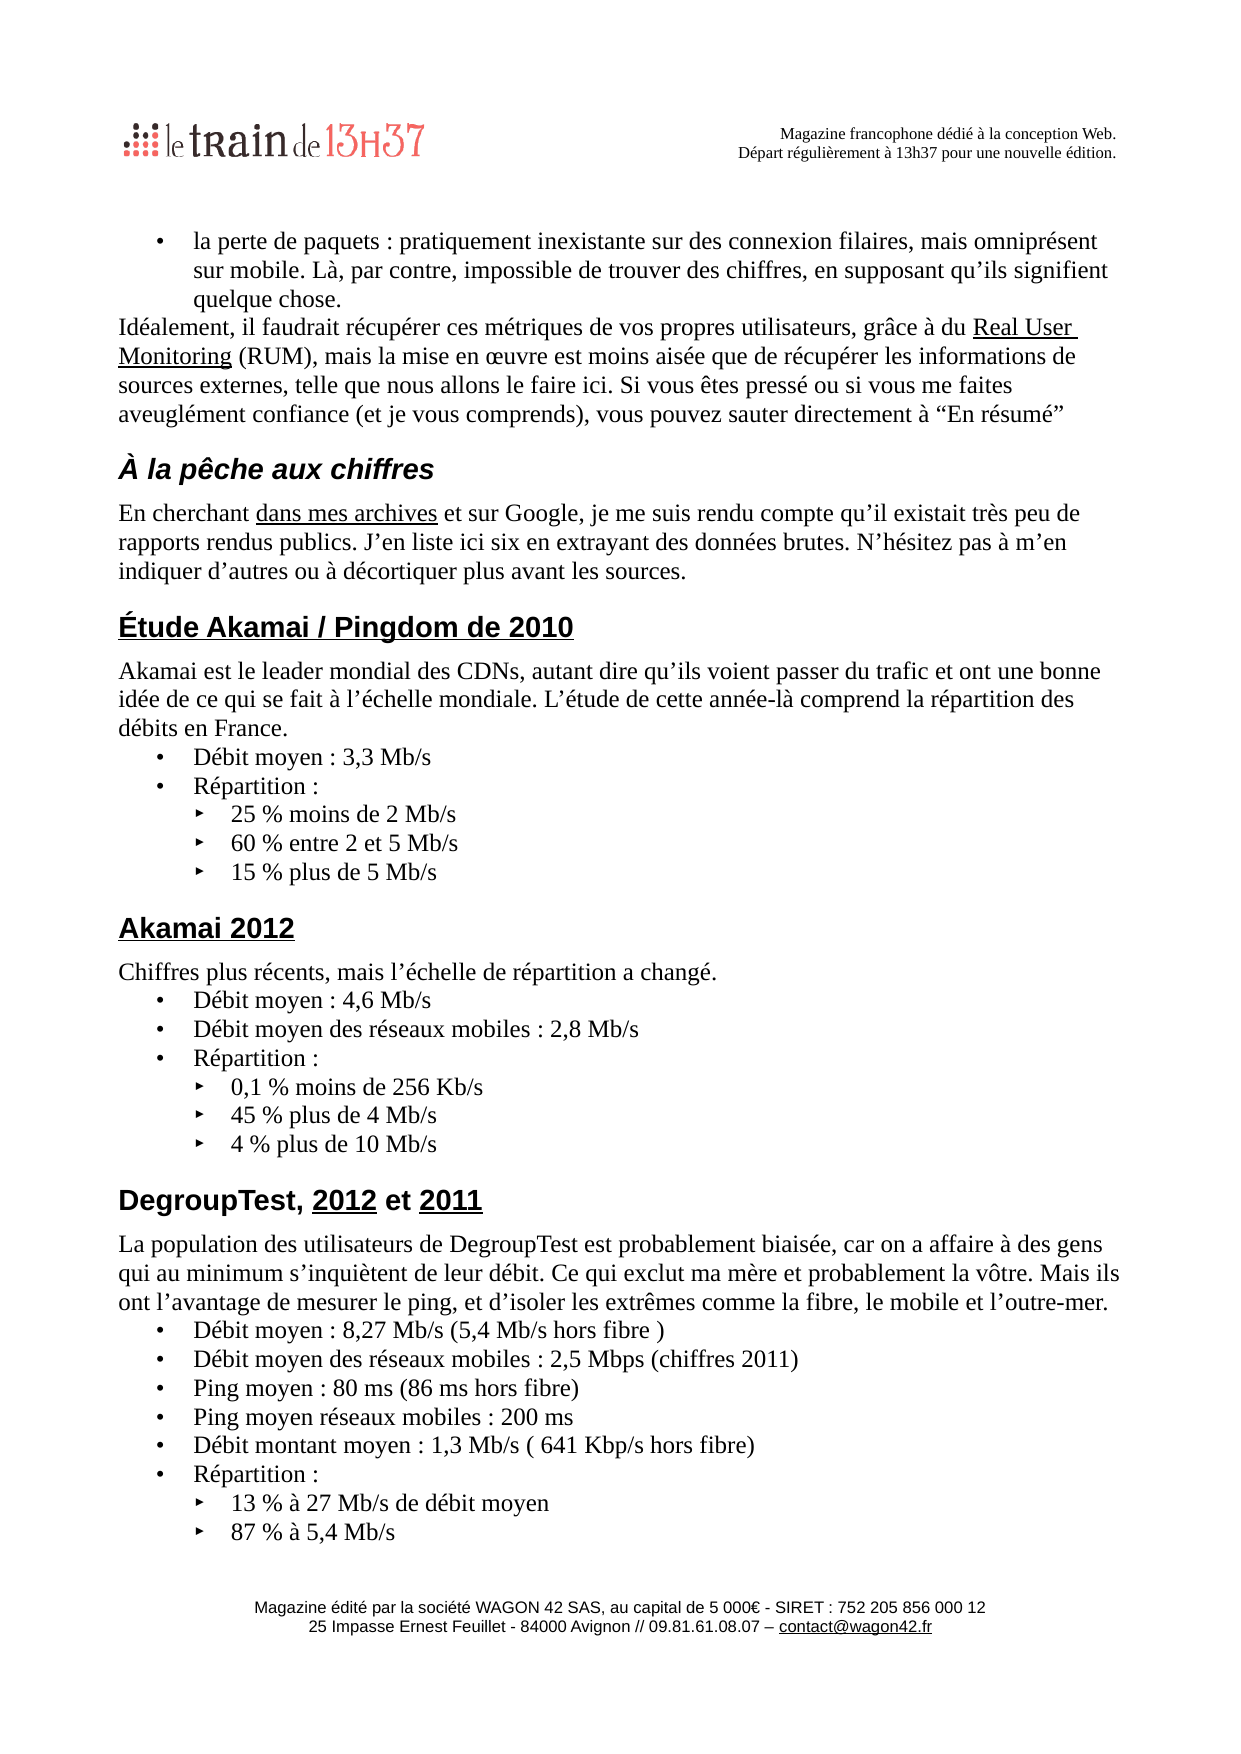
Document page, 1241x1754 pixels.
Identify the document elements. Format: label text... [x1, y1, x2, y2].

list 25 % moins de 2 Mb/s [193, 799, 1122, 828]
list Débit moyen : 3,3 Mb/s [156, 742, 1122, 771]
list 13 % à 27 Mb/s de débit moyen [193, 1488, 1122, 1517]
text Chiffres plus récents, mais l’échelle de répartition a changé. [118, 957, 1122, 986]
subtitle Akamai 2012 [118, 911, 1122, 944]
list Ping moyen : 80 ms (86 ms hors fibre) [156, 1373, 1122, 1402]
text La population des utilisateurs de DegroupTest est probablement biaisée, car on a affaire à des gens qui au minimum s’inquiètent de leur débit. Ce qui exclut ma mère et probablement la vôtre. Mais ils ont l’avantage de mesurer le ping, et d’isoler les extrêmes comme la fibre, le mobile et l’outre-mer. [118, 1229, 1122, 1315]
subtitle DegroupTest, 2012 et 2011 [118, 1183, 1122, 1217]
list Ping moyen réseaux mobiles : 200 ms [156, 1402, 1122, 1430]
list 0,1 % moins de 256 Kb/s [193, 1072, 1122, 1101]
text Akamai est le leader mondial des CDNs, autant dire qu’ils voient passer du trafic et ont une bonne idée de ce qui se fait à l’échelle mondiale. L’étude de cette année-là comprend la répartition des débits en France. [118, 656, 1122, 742]
list 4 % plus de 10 Mb/s [193, 1129, 1122, 1158]
subtitle À la pêche aux chiffres [118, 452, 1122, 486]
list Répartition : [156, 1043, 1122, 1072]
picture [123, 123, 425, 157]
subtitle Étude Akamai / Pingdom de 2010 [118, 610, 1122, 643]
list Débit moyen : 4,6 Mb/s [156, 986, 1122, 1014]
list Débit moyen : 8,27 Mb/s (5,4 Mb/s hors fibre ) [156, 1315, 1122, 1344]
list la perte de paquets : pratiquement inexistante sur des connexion filaires, mais omniprésent sur mobile. Là, par contre, impossible de trouver des chiffres, en supposant qu’ils signifient quelque chose. [156, 226, 1122, 312]
text En cherchant dans mes archives et sur Google, je me suis rendu compte qu’il existait très peu de rapports rendus publics. J’en liste ici six en extrayant des données brutes. N’hésitez pas à m’en indiquer d’autres ou à décortiquer plus avant les sources. [118, 498, 1122, 585]
list Répartition : [156, 1459, 1122, 1488]
list 60 % entre 2 et 5 Mb/s [193, 828, 1122, 857]
list 15 % plus de 5 Mb/s [193, 857, 1122, 886]
list Débit moyen des réseaux mobiles : 2,5 Mbps (chiffres 2011) [156, 1344, 1122, 1373]
list Débit montant moyen : 1,3 Mb/s ( 641 Kbp/s hors fibre) [156, 1430, 1122, 1459]
list Débit moyen des réseaux mobiles : 2,8 Mb/s [156, 1014, 1122, 1043]
text Idéalement, il faudrait récupérer ces métriques de vos propres utilisateurs, grâce à du Real User Monitoring (RUM), mais la mise en œuvre est moins aisée que de récupérer les informations de sources externes, telle que nous allons le faire ici. Si vous êtes pressé ou si vous me faites aveuglément confiance (et je vous comprends), vous pouvez sauter directement à “En résumé” [118, 312, 1122, 427]
list 87 % à 5,4 Mb/s [193, 1517, 1122, 1545]
list Répartition : [156, 771, 1122, 799]
list 45 % plus de 4 Mb/s [193, 1101, 1122, 1129]
